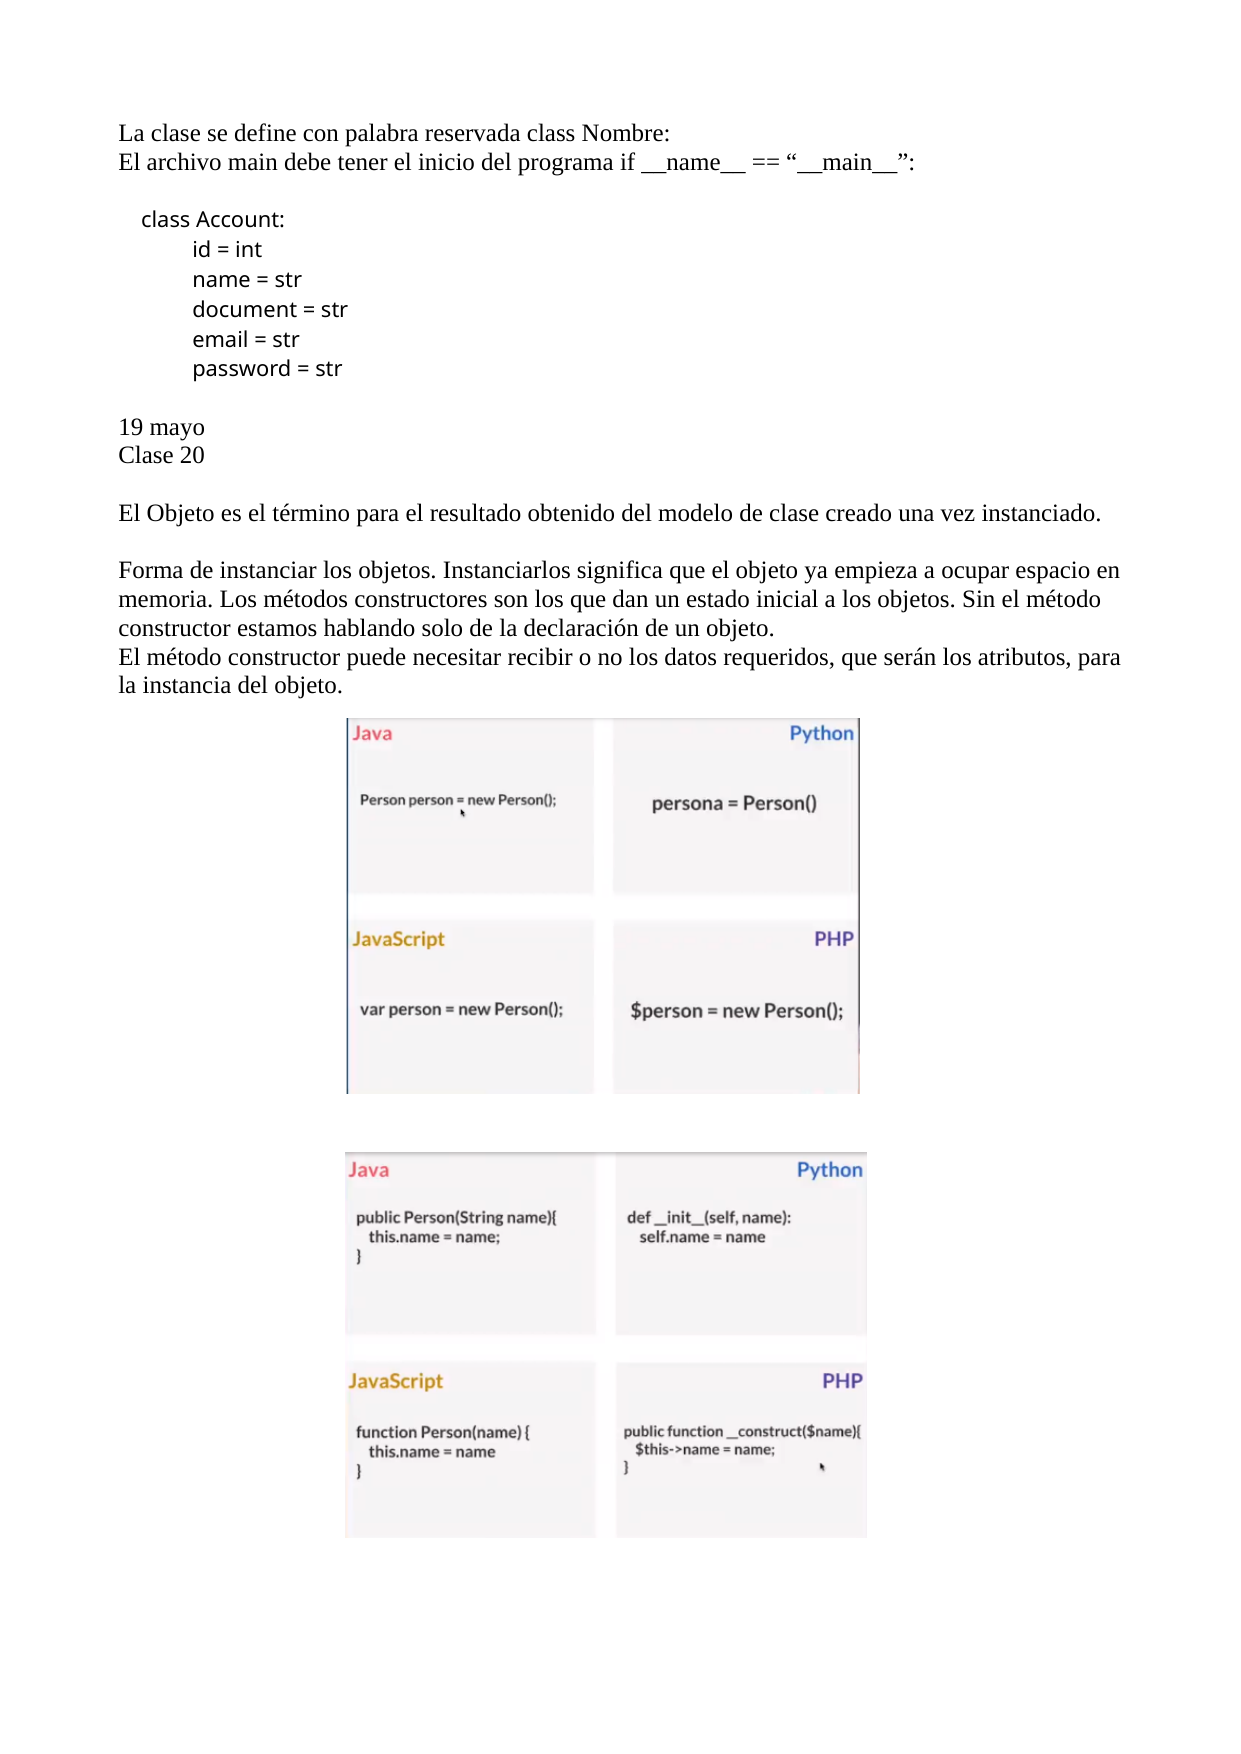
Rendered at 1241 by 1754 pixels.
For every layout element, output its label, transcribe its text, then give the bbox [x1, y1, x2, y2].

picture [345, 1152, 867, 1538]
text id = int [118, 234, 1122, 264]
text document = str [118, 294, 1122, 323]
text Forma de instanciar los objetos. Instanciarlos significa que el objeto ya empieza a ocupar espacio en memoria. Los métodos constructores son los que dan un estado inicial a los objetos. Sin el método constructor estamos hablando solo de la declaración de un objeto. [118, 556, 1122, 642]
text email = str [118, 323, 1122, 353]
text Clase 20 [118, 441, 1122, 469]
picture [346, 718, 860, 1094]
text El método constructor puede necesitar recibir o no los datos requeridos, que serán los atributos, para la instancia del objeto. [118, 642, 1122, 699]
text name = str [118, 264, 1122, 294]
text El Objeto es el término para el resultado obtenido del modelo de clase creado una vez instanciado. [118, 498, 1122, 527]
text password = str [118, 353, 1122, 383]
text El archivo main debe tener el inicio del programa if __name__ == “__main__”: [118, 147, 1122, 176]
text class Account: [118, 204, 1122, 234]
text 19 mayo [118, 412, 1122, 441]
text La clase se define con palabra reservada class Nombre: [118, 118, 1122, 147]
